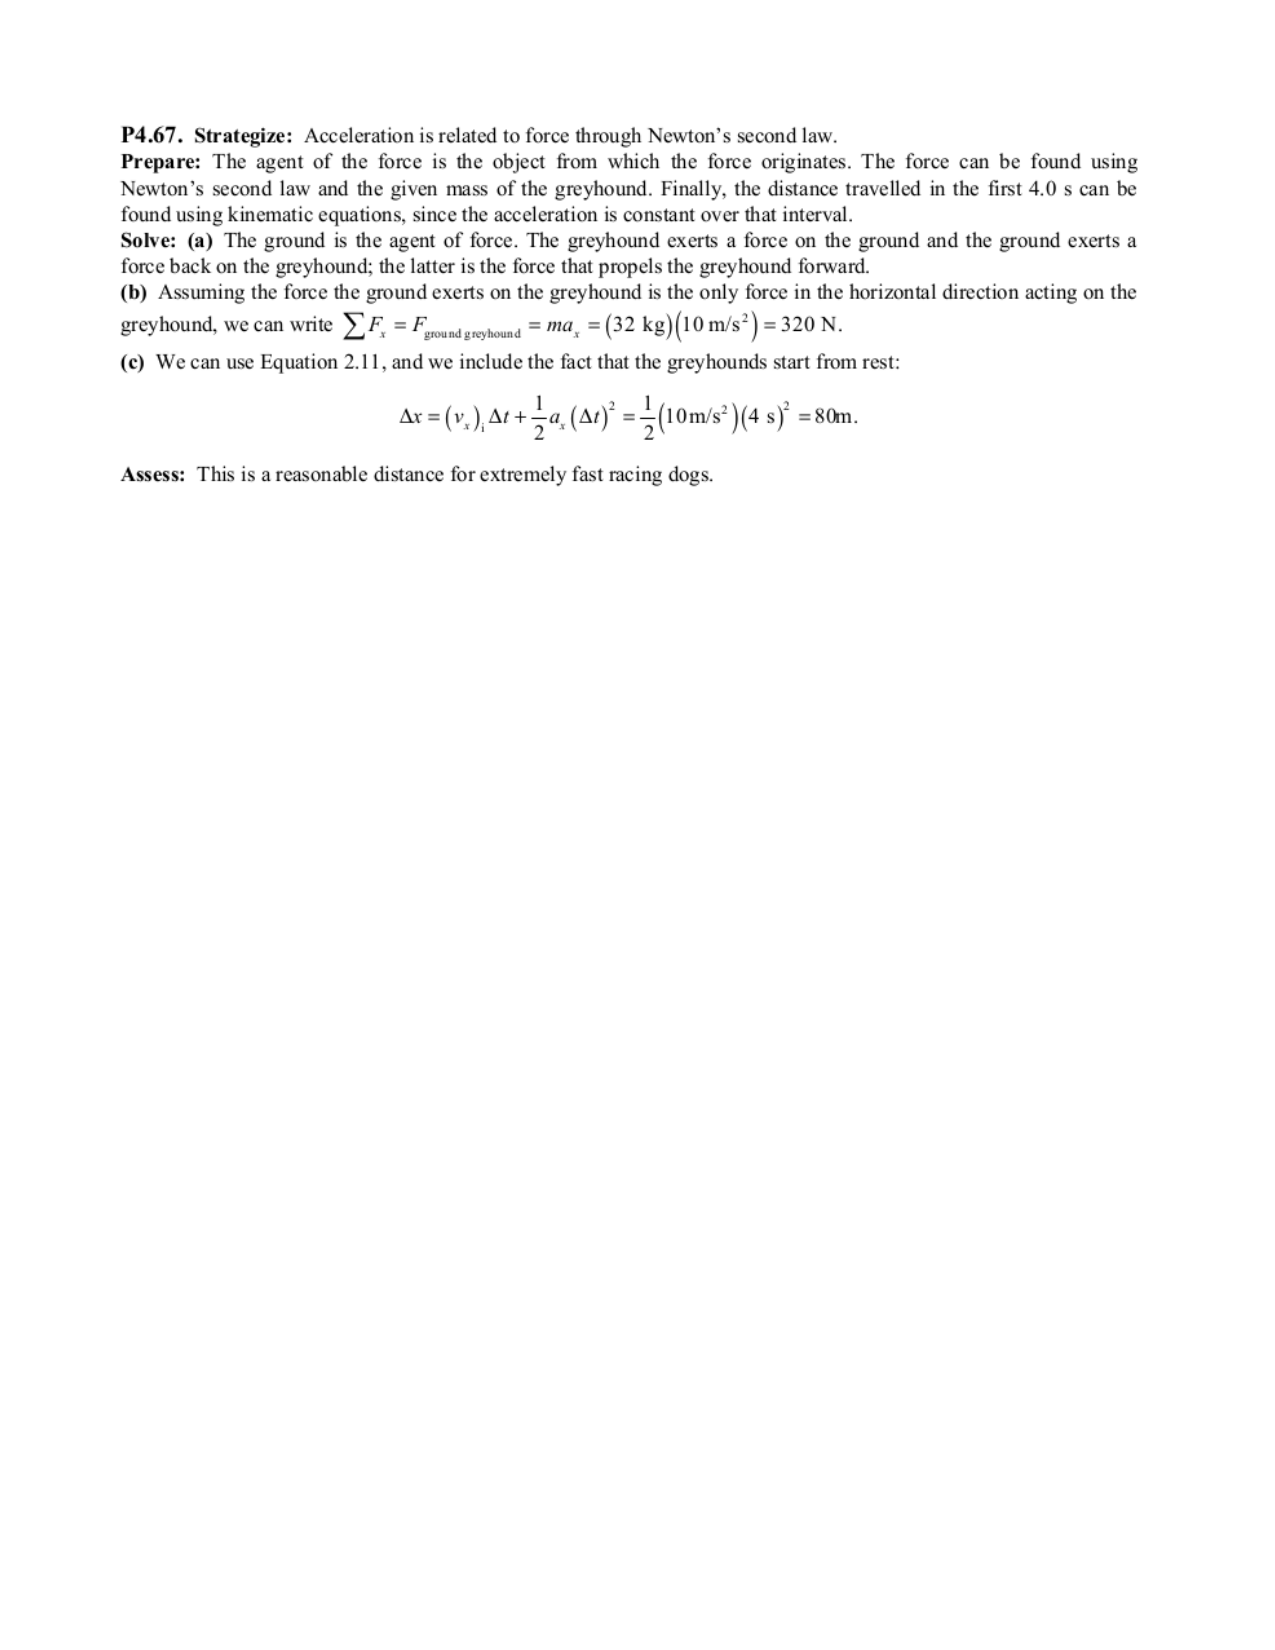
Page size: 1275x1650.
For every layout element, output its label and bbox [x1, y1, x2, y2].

picture [118, 118, 1157, 498]
